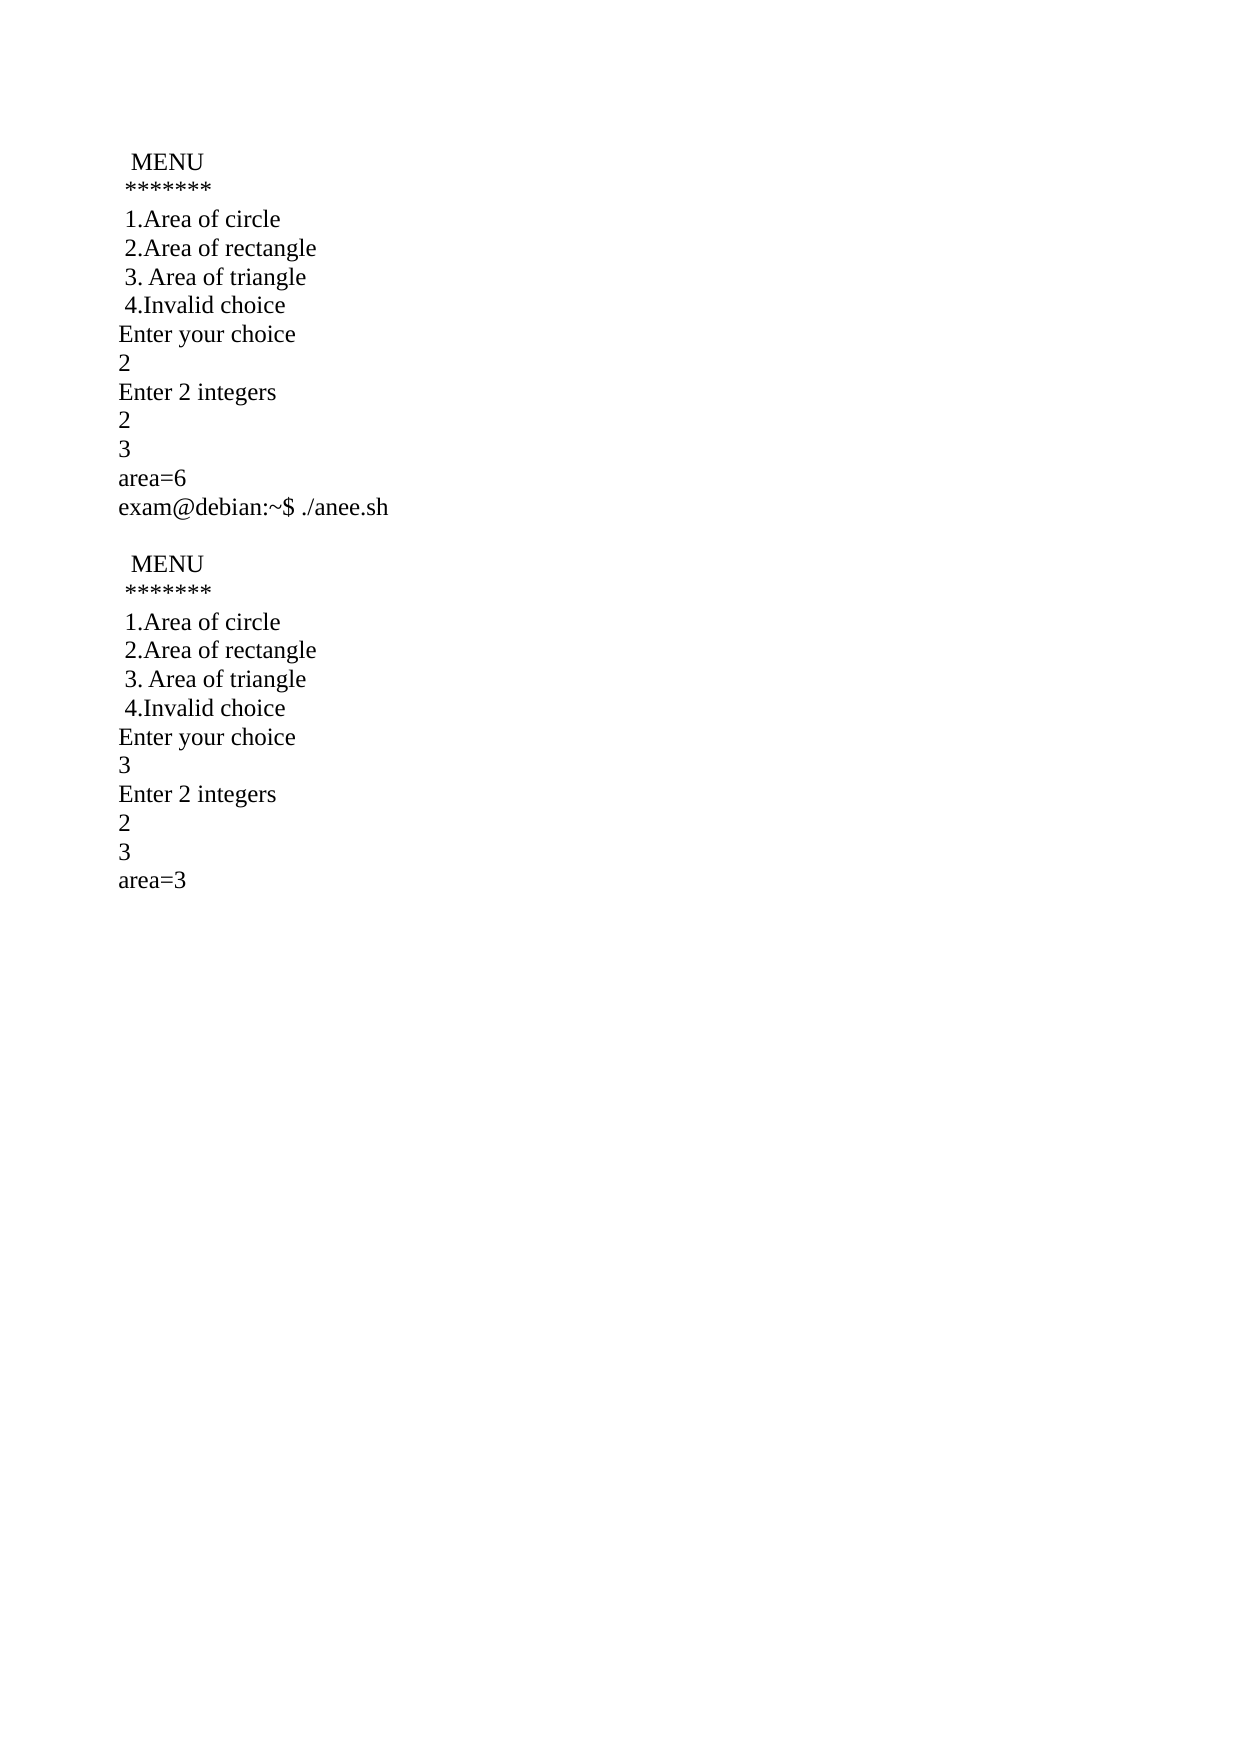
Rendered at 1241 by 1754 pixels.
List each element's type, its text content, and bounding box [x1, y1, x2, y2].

text 2 [118, 808, 1122, 837]
text MENU [118, 147, 1122, 176]
text Enter your choice [118, 722, 1122, 751]
text 2.Area of rectangle [118, 636, 1122, 664]
text Enter 2 integers [118, 779, 1122, 808]
text area=6 [118, 463, 1122, 492]
text 1.Area of circle [118, 204, 1122, 233]
text 4.Invalid choice [118, 693, 1122, 722]
text 2 [118, 406, 1122, 434]
text 2 [118, 348, 1122, 377]
text area=3 [118, 866, 1122, 894]
text ******* [118, 578, 1122, 607]
text 4.Invalid choice [118, 291, 1122, 319]
text 3 [118, 434, 1122, 463]
text ******* [118, 176, 1122, 204]
text MENU [118, 549, 1122, 578]
text 1.Area of circle [118, 607, 1122, 636]
text exam@debian:~$ ./anee.sh [118, 492, 1122, 521]
text 3 [118, 837, 1122, 866]
text 2.Area of rectangle [118, 233, 1122, 262]
text 3. Area of triangle [118, 664, 1122, 693]
text 3. Area of triangle [118, 262, 1122, 291]
text 3 [118, 751, 1122, 779]
text Enter your choice [118, 319, 1122, 348]
text Enter 2 integers [118, 377, 1122, 406]
